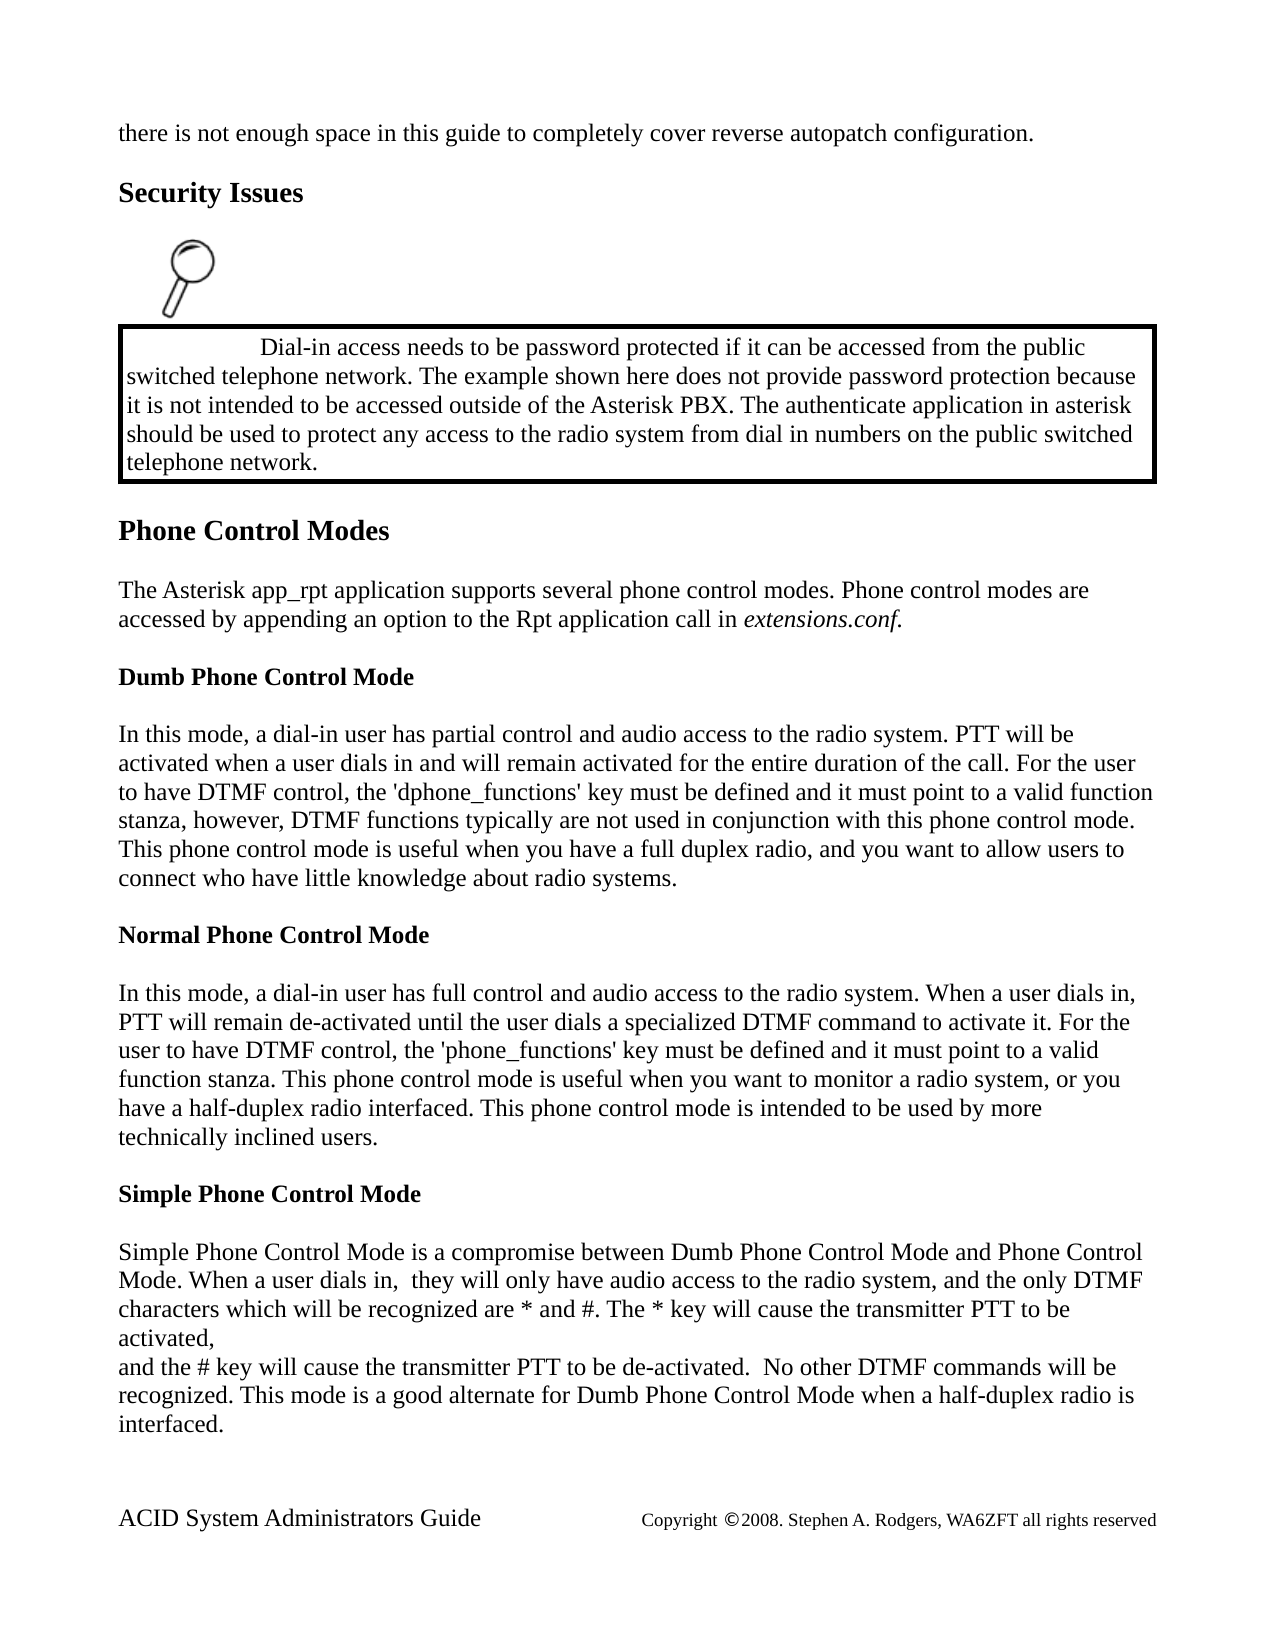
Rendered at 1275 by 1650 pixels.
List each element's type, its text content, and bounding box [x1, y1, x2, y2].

picture [126, 218, 252, 344]
text Normal Phone Control Mode [118, 920, 1157, 949]
text Simple Phone Control Mode [118, 1179, 1157, 1208]
text PTT will remain de-activated until the user dials a specialized DTMF command to activate it. For the user to have DTMF control, the 'phone_functions' key must be defined and it must point to a valid function stanza. This phone control mode is useful when you want to monitor a radio system, or you have a half-duplex radio interfaced. This phone control mode is intended to be used by more technically inclined users. [118, 1007, 1157, 1150]
text In this mode, a dial-in user has full control and audio access to the radio system. When a user dials in, [118, 978, 1157, 1007]
text there is not enough space in this guide to completely cover reverse autopatch configuration. [118, 118, 1157, 147]
text Dumb Phone Control Mode [118, 662, 1157, 690]
text In this mode, a dial-in user has partial control and audio access to the radio system. PTT will be activated when a user dials in and will remain activated for the entire duration of the call. For the user to have DTMF control, the 'dphone_functions' key must be defined and it must point to a valid function stanza, however, DTMF functions typically are not used in conjunction with this phone control mode. This phone control mode is useful when you have a full duplex radio, and you want to allow users to connect who have little knowledge about radio systems. [118, 719, 1157, 892]
text Dial-in access needs to be password protected if it can be accessed from the public switched telephone network. The example shown here does not provide password protection because it is not intended to be accessed outside of the Asterisk PBX. The authenticate application in asterisk should be used to protect any access to the radio system from dial in numbers on the public switched telephone network. [123, 329, 1152, 479]
text Simple Phone Control Mode is a compromise between Dumb Phone Control Mode and Phone Control Mode. When a user dials in, they will only have audio access to the radio system, and the only DTMF characters which will be recognized are * and #. The * key will cause the transmitter PTT to be activated, [118, 1237, 1157, 1352]
text Security Issues [118, 176, 1157, 209]
text Phone Control Modes [118, 513, 1157, 547]
text and the # key will cause the transmitter PTT to be de-activated. No other DTMF commands will be recognized. This mode is a good alternate for Dumb Phone Control Mode when a half-duplex radio is interfaced. [118, 1352, 1157, 1438]
text The Asterisk app_rpt application supports several phone control modes. Phone control modes are accessed by appending an option to the Rpt application call in extensions.conf. [118, 575, 1157, 633]
